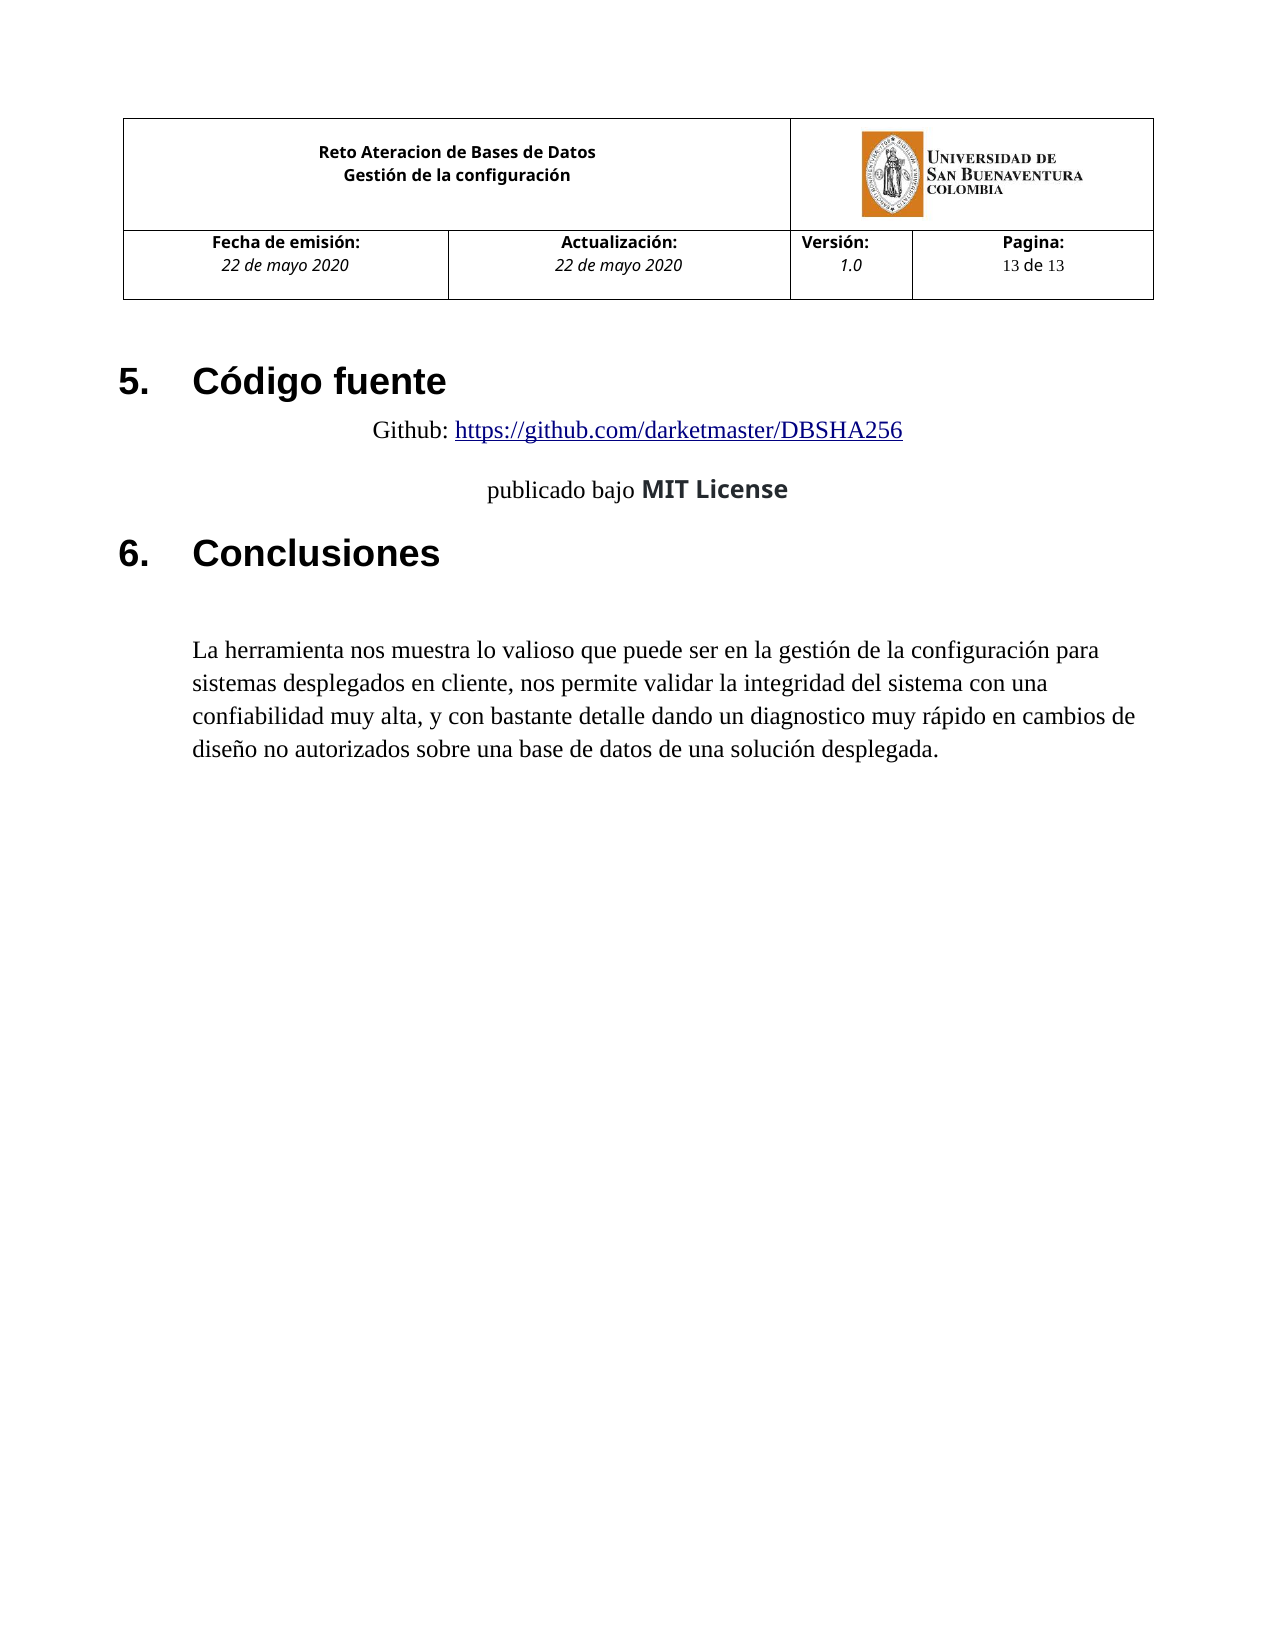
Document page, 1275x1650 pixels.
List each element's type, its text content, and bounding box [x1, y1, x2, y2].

text publicado bajo MIT License [118, 472, 1157, 506]
text La herramienta nos muestra lo valioso que puede ser en la gestión de la configuración para sistemas desplegados en cliente, nos permite validar la integridad del sistema con una confiabilidad muy alta, y con bastante detalle dando un diagnostico muy rápido en cambios de diseño no autorizados sobre una base de datos de una solución desplegada. [192, 635, 1157, 763]
text Github: https://github.com/darketmaster/DBSHA256 [118, 415, 1157, 443]
subtitle Código fuente [118, 358, 1157, 402]
picture [861, 127, 1084, 221]
subtitle Conclusiones [118, 531, 1157, 575]
